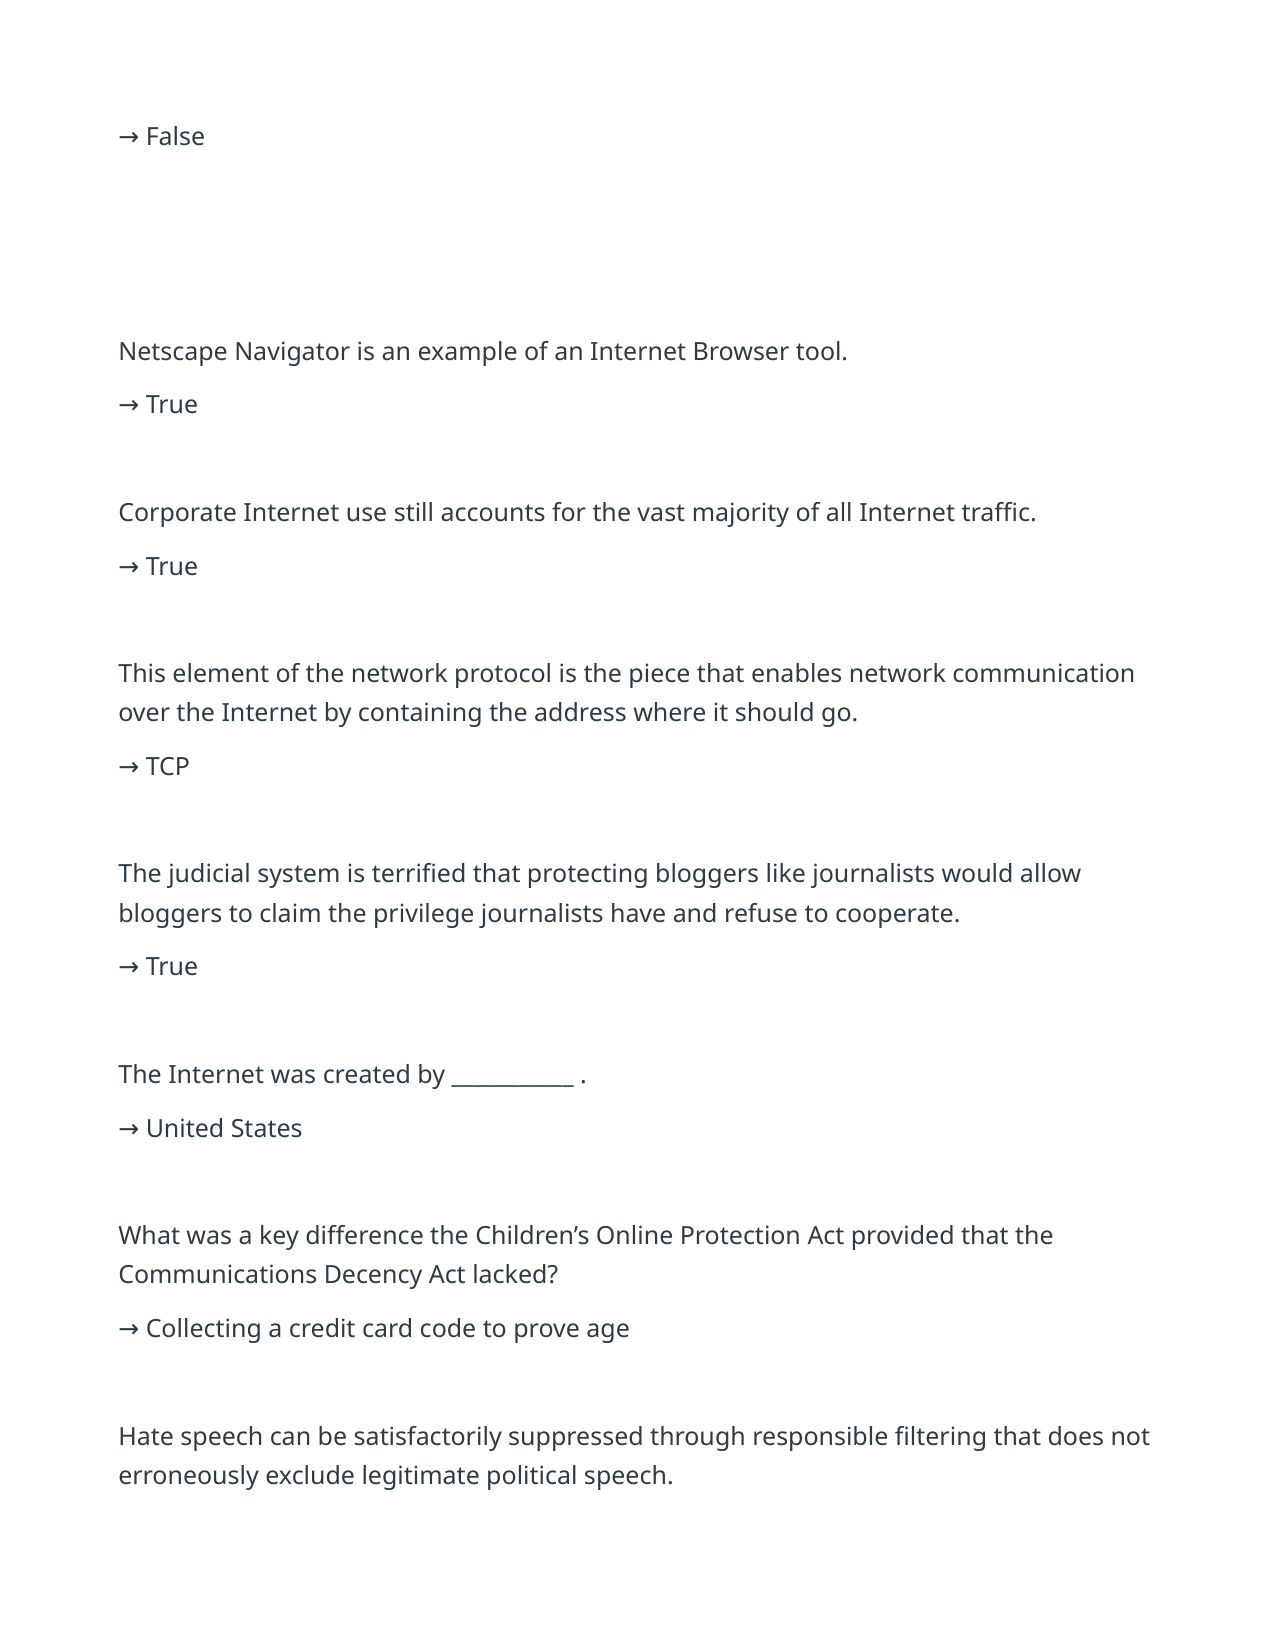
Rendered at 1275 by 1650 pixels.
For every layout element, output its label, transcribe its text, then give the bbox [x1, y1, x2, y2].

text This element of the network protocol is the piece that enables network communication over the Internet by containing the address where it should go. [118, 656, 1157, 729]
text Netscape Navigator is an example of an Internet Browser tool. [118, 333, 1157, 367]
text → False [118, 118, 1157, 152]
text Hate speech can be satisfactorily suppressed through responsible filtering that does not erroneously exclude legitimate political speech. [118, 1418, 1157, 1491]
text → True [118, 548, 1157, 582]
text → Collecting a credit card code to prove age [118, 1311, 1157, 1345]
text Corporate Internet use still accounts for the vast majority of all Internet traffic. [118, 494, 1157, 528]
text The judicial system is terrified that protecting bloggers like journalists would allow bloggers to claim the privilege journalists have and refuse to cooperate. [118, 856, 1157, 929]
text → True [118, 949, 1157, 983]
text What was a key difference the Children’s Online Protection Act provided that the Communications Decency Act lacked? [118, 1218, 1157, 1291]
text → United States [118, 1110, 1157, 1144]
text → True [118, 387, 1157, 421]
text The Internet was created by ___________ . [118, 1056, 1157, 1091]
text → TCP [118, 748, 1157, 783]
